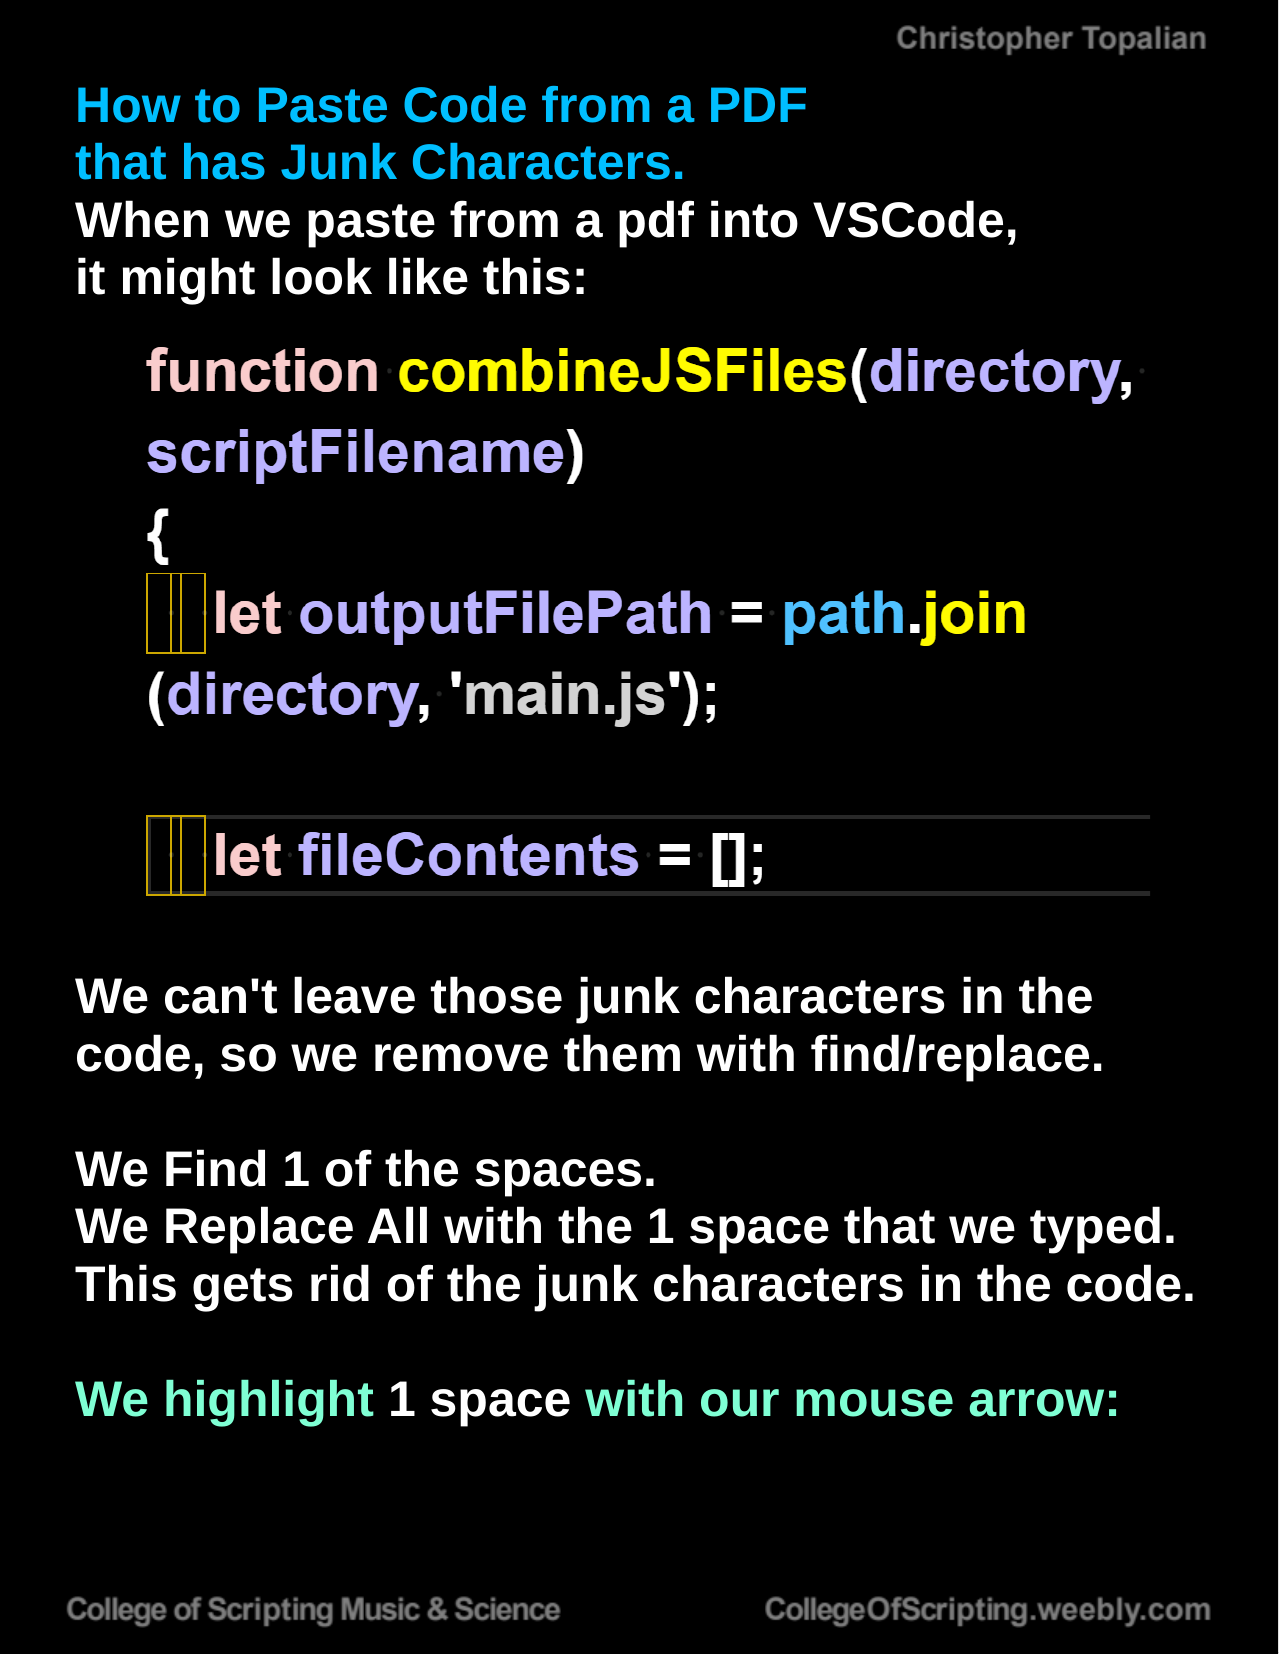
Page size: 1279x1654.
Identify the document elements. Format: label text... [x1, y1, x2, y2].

text We can't leave those junk characters in the code, so we remove them with find/replace. [75, 967, 1203, 1082]
picture [127, 330, 1151, 917]
text it might look like this: [75, 247, 1203, 305]
text that has Junk Characters. [75, 132, 1203, 190]
text We highlight 1 space with our mouse arrow: [75, 1369, 1203, 1427]
text We Replace All with the 1 space that we typed. This gets rid of the junk characters in the code. [75, 1197, 1203, 1312]
text We Find 1 of the spaces. [75, 1139, 1203, 1197]
text How to Paste Code from a PDF [75, 75, 1203, 132]
text When we paste from a pdf into VSCode, [75, 190, 1203, 247]
